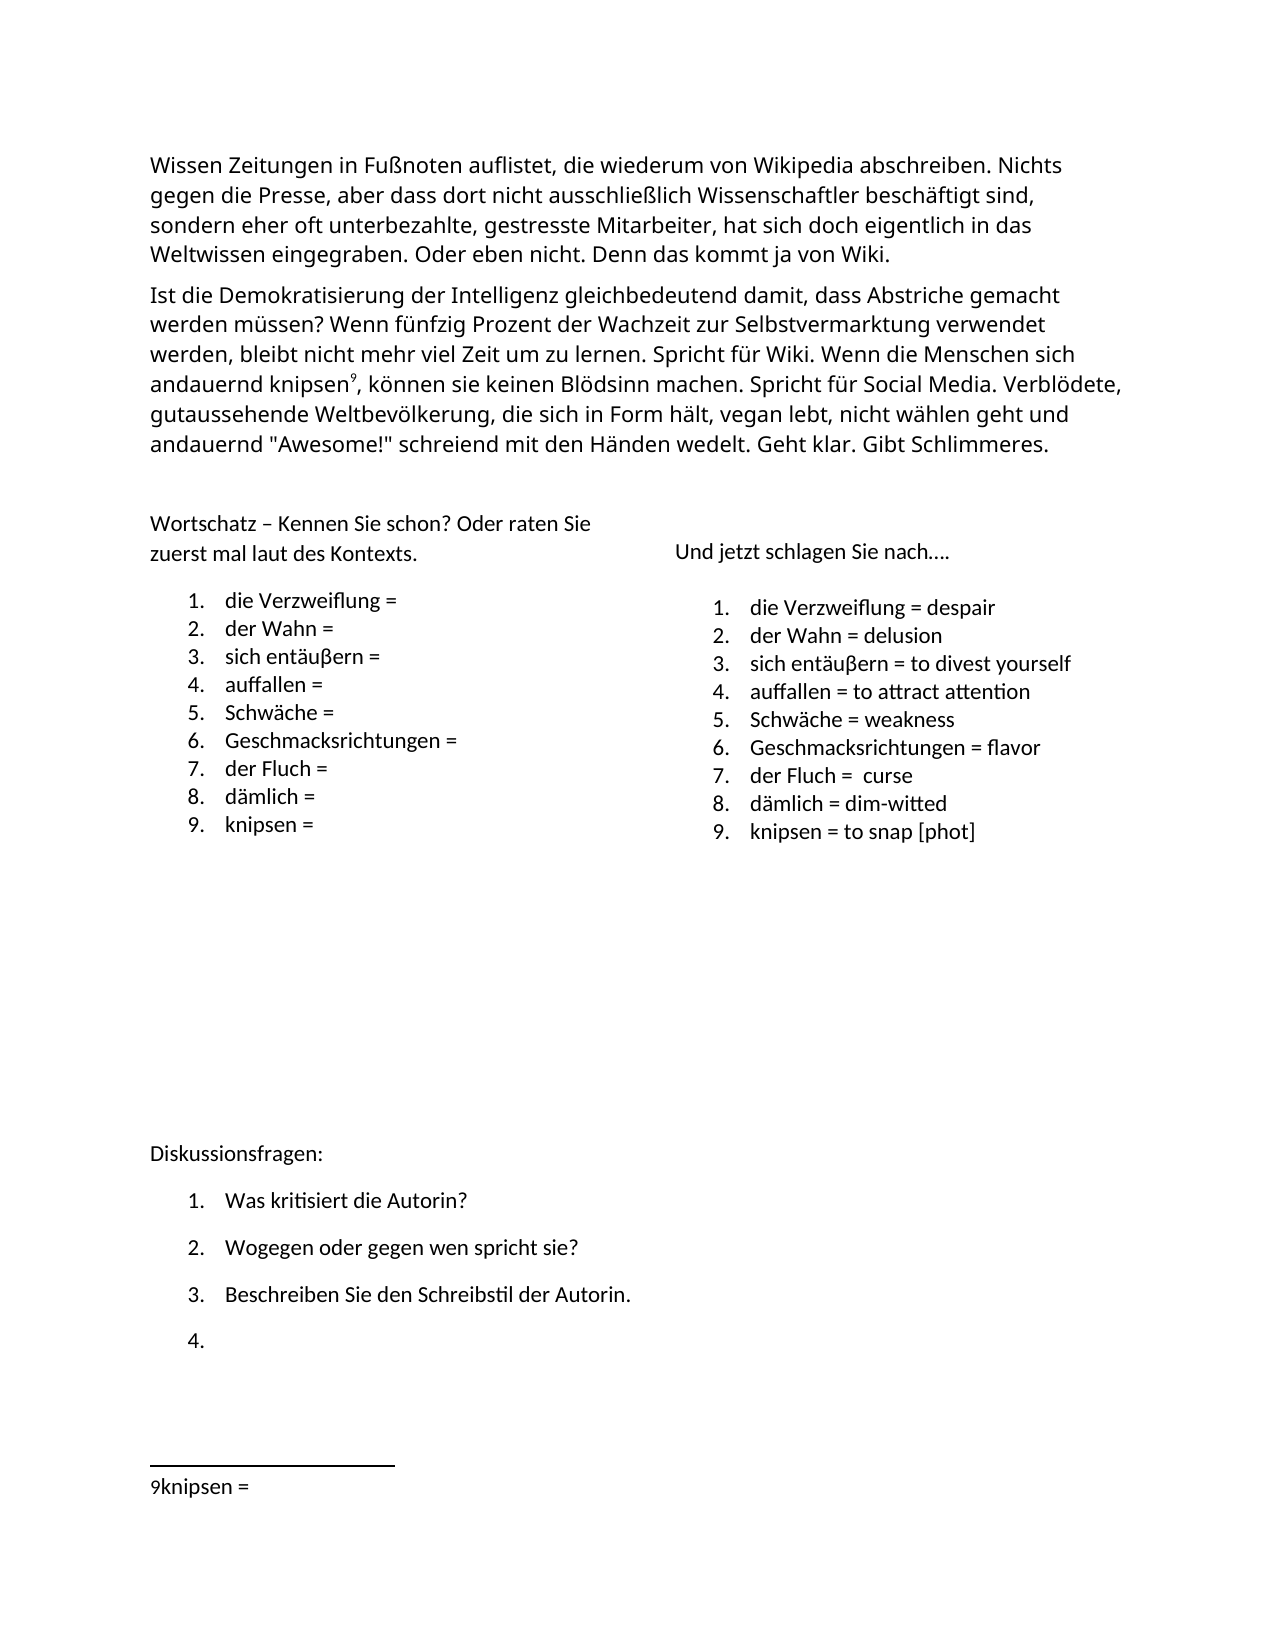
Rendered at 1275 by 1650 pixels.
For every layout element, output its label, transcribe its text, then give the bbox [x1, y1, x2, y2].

list Schwäche = [187, 698, 600, 726]
list auffallen = to attract attention [712, 677, 1125, 705]
list der Wahn = [187, 614, 600, 642]
list Geschmacksrichtungen = flavor [712, 733, 1125, 761]
list auffallen = [187, 670, 600, 698]
list knipsen = to snap [phot] [712, 817, 1125, 845]
list die Verzweiflung = [187, 586, 600, 614]
list Wogegen oder gegen wen spricht sie? [187, 1233, 1125, 1261]
text Ist die Demokratisierung der Intelligenz gleichbedeutend damit, dass Abstriche gemacht werden müssen? Wenn fünfzig Prozent der Wachzeit zur Selbstvermarktung verwendet werden, bleibt nicht mehr viel Zeit um zu lernen. Spricht für Wiki. Wenn die Menschen sich andauernd knipsen, können sie keinen Blödsinn machen. Spricht für Social Media. Verblödete, gutaussehende Weltbevölkerung, die sich in Form hält, vegan lebt, nicht wählen geht und andauernd "Awesome!" schreiend mit den Händen wedelt. Geht klar. Gibt Schlimmeres. [150, 279, 1125, 458]
list knipsen = [187, 810, 600, 838]
list der Wahn = delusion [712, 621, 1125, 649]
list Schwäche = weakness [712, 705, 1125, 733]
text Wortschatz – Kennen Sie schon? Oder raten Sie zuerst mal laut des Kontexts. [150, 509, 600, 567]
list sich entäuβern = to divest yourself [712, 649, 1125, 677]
list sich entäuβern = [187, 642, 600, 670]
text Und jetzt schlagen Sie nach…. [675, 537, 1125, 565]
list Beschreiben Sie den Schreibstil der Autorin. [187, 1280, 1125, 1308]
list dämlich = dim-witted [712, 789, 1125, 817]
list Was kritisiert die Autorin? [187, 1186, 1125, 1214]
list der Fluch = curse [712, 761, 1125, 789]
text Wissen Zeitungen in Fußnoten auflistet, die wiederum von Wikipedia abschreiben. Nichts gegen die Presse, aber dass dort nicht ausschließlich Wissenschaftler beschäftigt sind, sondern eher oft unterbezahlte, gestresste Mitarbeiter, hat sich doch eigentlich in das Weltwissen eingegraben. Oder eben nicht. Denn das kommt ja von Wiki. [150, 150, 1125, 269]
list dämlich = [187, 782, 600, 810]
list Geschmacksrichtungen = [187, 726, 600, 754]
text Diskussionsfragen: [150, 1139, 1125, 1167]
list die Verzweiflung = despair [712, 593, 1125, 621]
text knipsen = [150, 1472, 1125, 1500]
list der Fluch = [187, 754, 600, 782]
